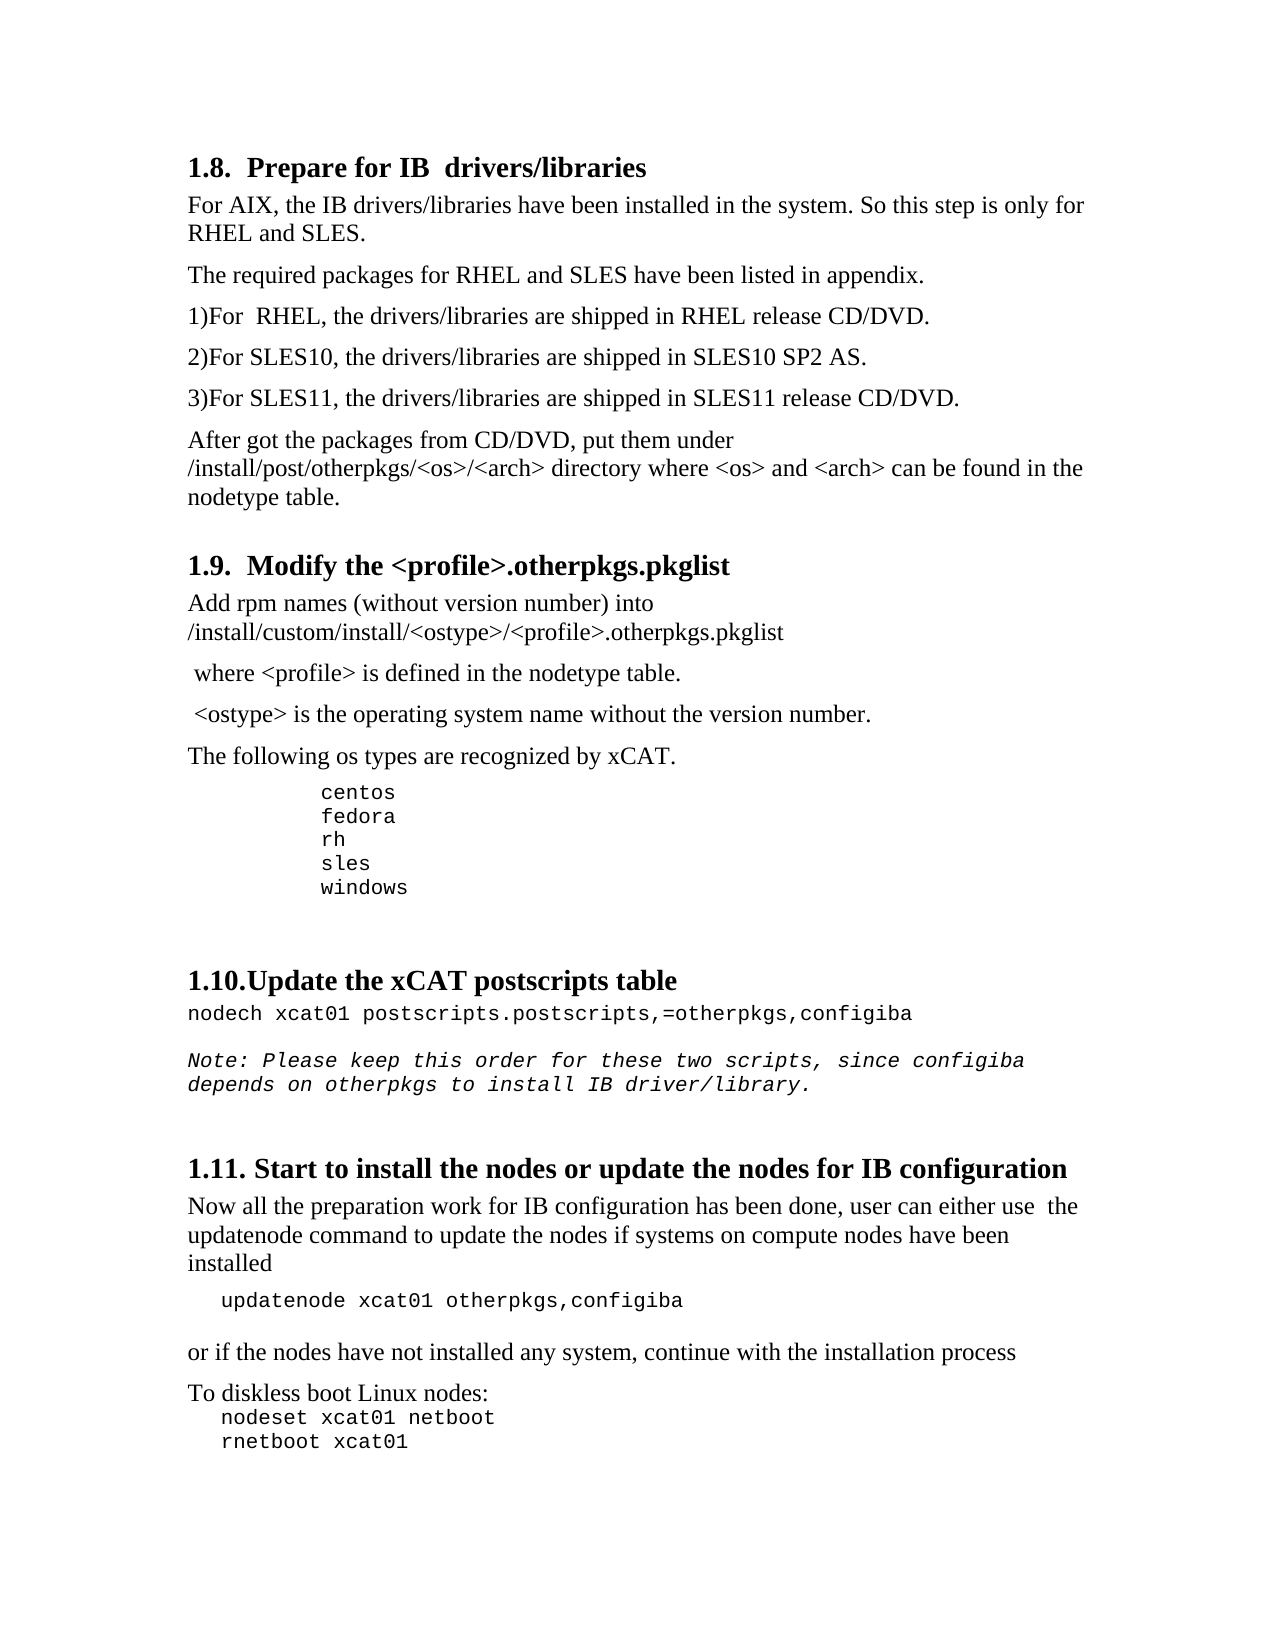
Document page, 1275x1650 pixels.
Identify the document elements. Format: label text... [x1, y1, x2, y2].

list For RHEL, the drivers/libraries are shipped in RHEL release CD/DVD. [187, 301, 1087, 330]
subtitle Prepare for IB drivers/libraries [187, 150, 1087, 183]
list For AIX, the IB drivers/libraries have been installed in the system. So this step is only for RHEL and SLES. [187, 190, 1087, 247]
list rnetboot xcat01 [187, 1431, 1087, 1454]
subtitle Start to install the nodes or update the nodes for IB configuration [187, 1151, 1087, 1185]
list nodech xcat01 postscripts.postscripts,=otherpkgs,configiba [187, 1003, 1087, 1026]
list fedora [187, 806, 1087, 829]
list Now all the preparation work for IB configuration has been done, user can either use the updatenode command to update the nodes if systems on compute nodes have been installed [187, 1191, 1087, 1277]
text or if the nodes have not installed any system, continue with the installation process [187, 1337, 1087, 1366]
list where <profile> is defined in the nodetype table. [187, 658, 1087, 687]
list For SLES11, the drivers/libraries are shipped in SLES11 release CD/DVD. [187, 383, 1087, 412]
list nodeset xcat01 netboot [187, 1407, 1087, 1431]
list centos [187, 782, 1087, 806]
list For SLES10, the drivers/libraries are shipped in SLES10 SP2 AS. [187, 342, 1087, 371]
list The required packages for RHEL and SLES have been listed in appendix. [187, 260, 1087, 288]
list windows [187, 877, 1087, 900]
list rh [187, 829, 1087, 853]
subtitle Modify the <profile>.otherpkgs.pkglist [187, 548, 1087, 582]
list sles [187, 853, 1087, 877]
list Add rpm names (without version number) into /install/custom/install/<ostype>/<profile>.otherpkgs.pkglist [187, 588, 1087, 646]
list After got the packages from CD/DVD, put them under /install/post/otherpkgs/<os>/<arch> directory where <os> and <arch> can be found in the nodetype table. [187, 425, 1087, 511]
list Note: Please keep this order for these two scripts, since configiba depends on otherpkgs to install IB driver/library. [187, 1050, 1087, 1097]
list <ostype> is the operating system name without the version number. [187, 699, 1087, 728]
subtitle Update the xCAT postscripts table [187, 963, 1087, 997]
list To diskless boot Linux nodes: [187, 1378, 1087, 1407]
list The following os types are recognized by xCAT. [187, 741, 1087, 769]
list updatenode xcat01 otherpkgs,configiba [187, 1290, 1087, 1313]
